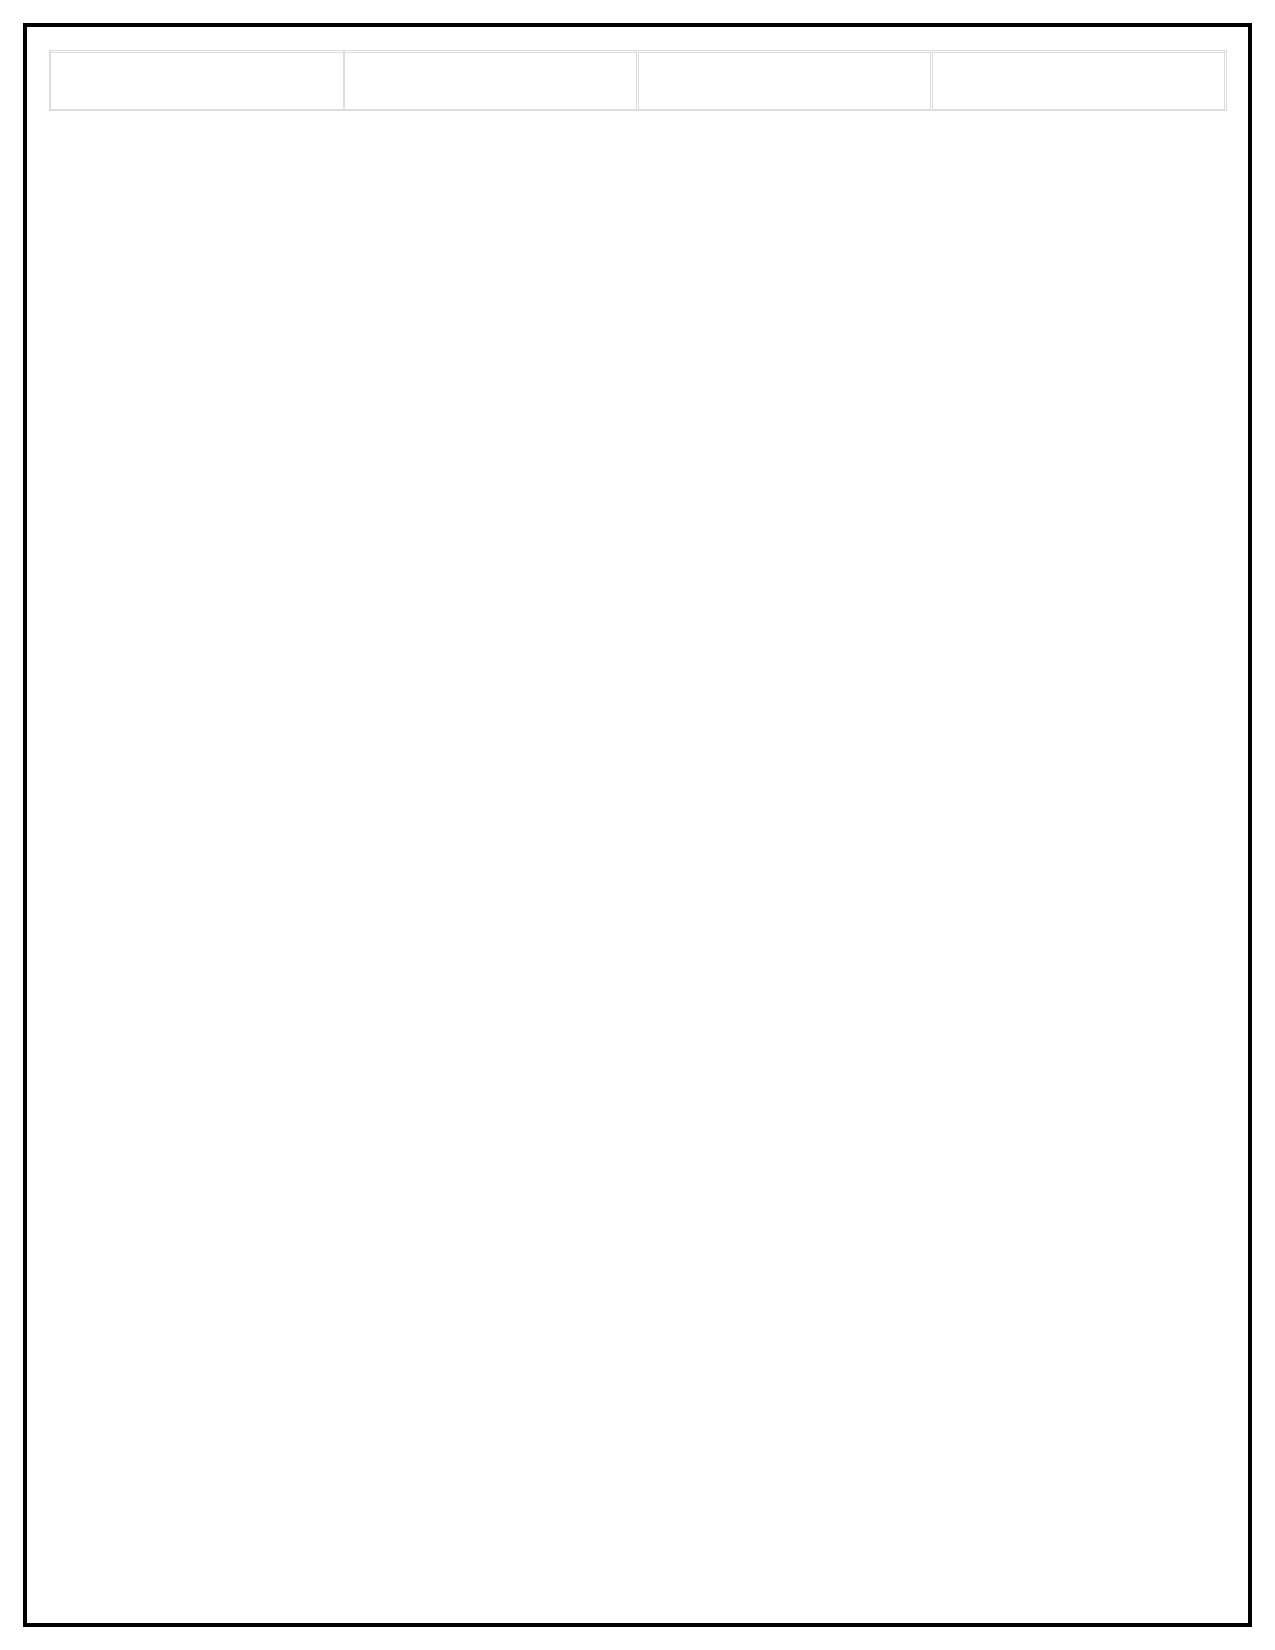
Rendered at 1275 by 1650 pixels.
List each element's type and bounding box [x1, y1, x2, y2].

table_header [345, 53, 636, 109]
table_header [933, 53, 1224, 109]
table_header [51, 53, 343, 109]
table_header [639, 53, 930, 109]
